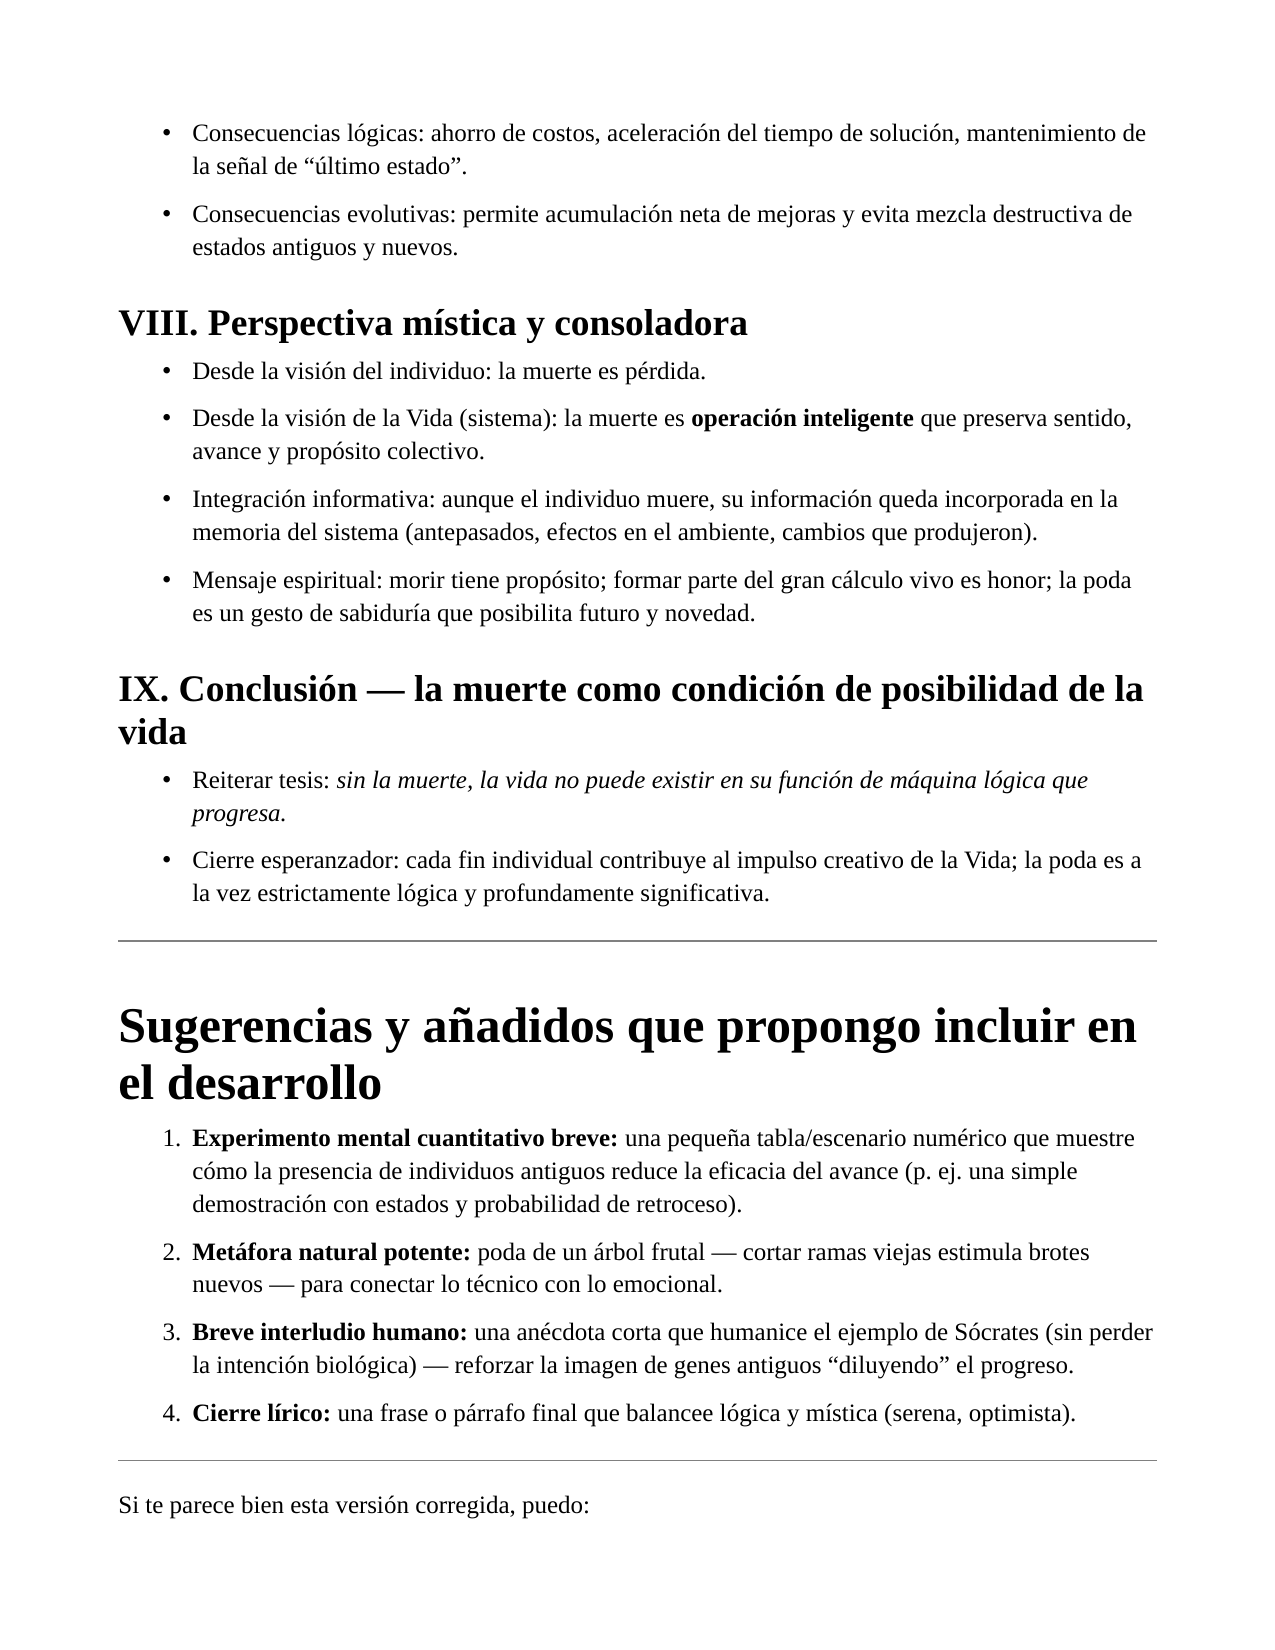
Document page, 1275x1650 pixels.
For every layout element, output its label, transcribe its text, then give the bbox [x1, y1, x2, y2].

text Si te parece bien esta versión corregida, puedo: [118, 1490, 1157, 1518]
subtitle Sugerencias y añadidos que propongo incluir en el desarrollo [118, 995, 1157, 1110]
list Breve interludio humano: una anécdota corta que humanice el ejemplo de Sócrates (sin perder la intención biológica) — reforzar la imagen de genes antiguos “diluyendo” el progreso. [162, 1317, 1157, 1379]
list Experimento mental cuantitativo breve: una pequeña tabla/escenario numérico que muestre cómo la presencia de individuos antiguos reduce la eficacia del avance (p. ej. una simple demostración con estados y probabilidad de retroceso). [162, 1123, 1157, 1218]
list Metáfora natural potente: poda de un árbol frutal — cortar ramas viejas estimula brotes nuevos — para conectar lo técnico con lo emocional. [162, 1237, 1157, 1298]
list Integración informativa: aunque el individuo muere, su información queda incorporada en la memoria del sistema (antepasados, efectos en el ambiente, cambios que produjeron). [162, 484, 1157, 546]
list Cierre esperanzador: cada fin individual contribuye al impulso creativo de la Vida; la poda es a la vez estrictamente lógica y profundamente significativa. [162, 846, 1157, 907]
subtitle IX. Conclusión — la muerte como condición de posibilidad de la vida [118, 666, 1157, 752]
list Desde la visión de la Vida (sistema): la muerte es operación inteligente que preserva sentido, avance y propósito colectivo. [162, 403, 1157, 465]
list Reiterar tesis: sin la muerte, la vida no puede existir en su función de máquina lógica que progresa. [162, 765, 1157, 827]
list Desde la visión del individuo: la muerte es pérdida. [162, 356, 1157, 384]
list Mensaje espiritual: morir tiene propósito; formar parte del gran cálculo vivo es honor; la poda es un gesto de sabiduría que posibilita futuro y novedad. [162, 565, 1157, 626]
list Cierre lírico: una frase o párrafo final que balancee lógica y mística (serena, optimista). [162, 1398, 1157, 1427]
list Consecuencias lógicas: ahorro de costos, aceleración del tiempo de solución, mantenimiento de la señal de “último estado”. [162, 118, 1157, 180]
subtitle VIII. Perspectiva mística y consoladora [118, 300, 1157, 343]
list Consecuencias evolutivas: permite acumulación neta de mejoras y evita mezcla destructiva de estados antiguos y nuevos. [162, 199, 1157, 261]
